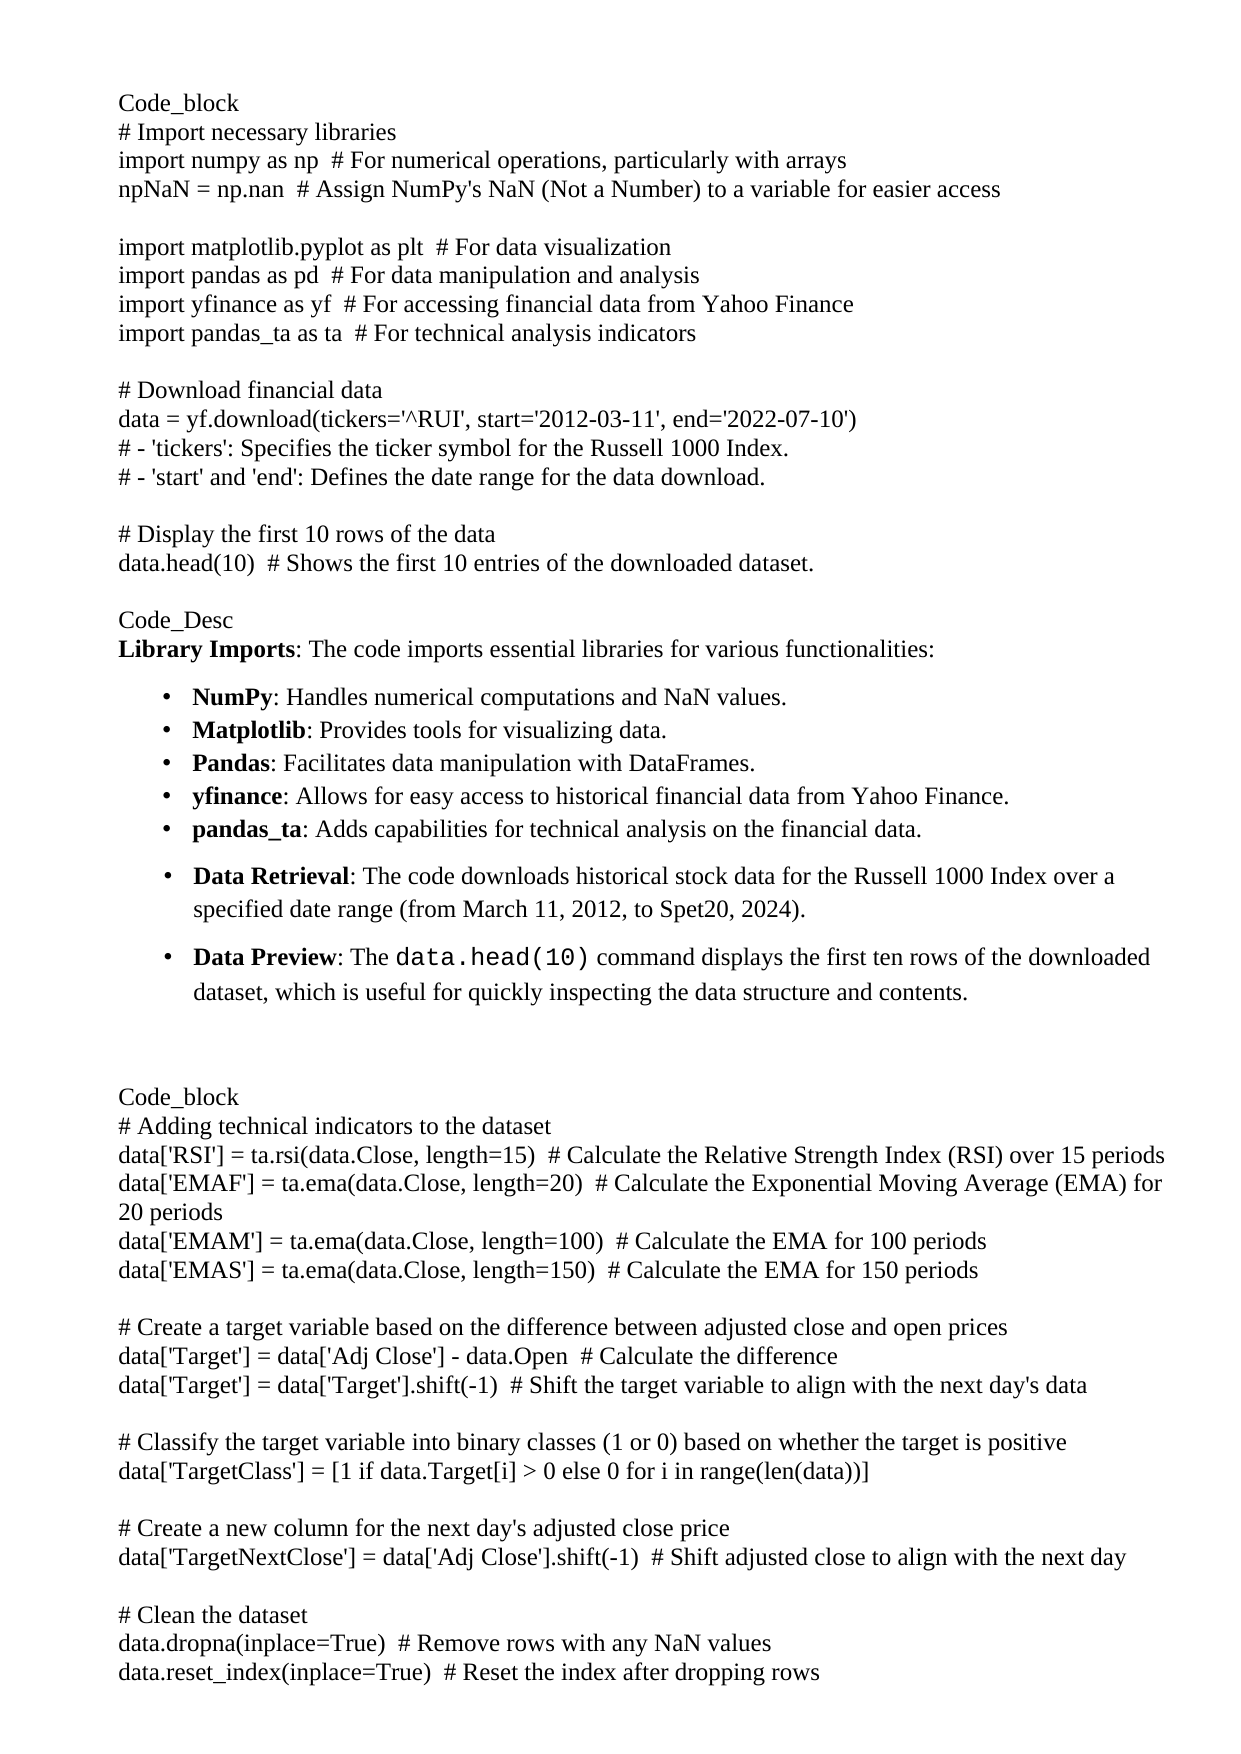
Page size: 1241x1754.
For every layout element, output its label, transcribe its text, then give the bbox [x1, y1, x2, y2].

text # - 'start' and 'end': Defines the date range for the data download. [118, 462, 1181, 490]
text npNaN = np.nan # Assign NumPy's NaN (Not a Number) to a variable for easier access [118, 174, 1181, 203]
text import matplotlib.pyplot as plt # For data visualization [118, 232, 1181, 260]
text data.reset_index(inplace=True) # Reset the index after dropping rows [118, 1657, 1181, 1686]
text data['TargetClass'] = [1 if data.Target[i] > 0 else 0 for i in range(len(data))] [118, 1456, 1181, 1485]
text # Display the first 10 rows of the data [118, 519, 1181, 548]
text data['EMAS'] = ta.ema(data.Close, length=150) # Calculate the EMA for 150 periods [118, 1255, 1181, 1283]
text # - 'tickers': Specifies the ticker symbol for the Russell 1000 Index. [118, 433, 1181, 462]
list NumPy: Handles numerical computations and NaN values. [162, 682, 1181, 710]
text Code_Desc [118, 605, 1181, 634]
text # Create a new column for the next day's adjusted close price [118, 1513, 1181, 1542]
list Matplotlib: Provides tools for visualizing data. [162, 715, 1181, 743]
text # Import necessary libraries [118, 117, 1181, 145]
text data['Target'] = data['Adj Close'] - data.Open # Calculate the difference [118, 1341, 1181, 1370]
text data['RSI'] = ta.rsi(data.Close, length=15) # Calculate the Relative Strength Index (RSI) over 15 periods [118, 1140, 1181, 1168]
text data['EMAM'] = ta.ema(data.Close, length=100) # Calculate the EMA for 100 periods [118, 1226, 1181, 1255]
list Pandas: Facilitates data manipulation with DataFrames. [162, 748, 1181, 776]
text data = yf.download(tickers='^RUI', start='2012-03-11', end='2022-07-10') [118, 404, 1181, 433]
text Code_block [118, 1082, 1181, 1111]
list yfinance: Allows for easy access to historical financial data from Yahoo Finance. [162, 781, 1181, 809]
text import yfinance as yf # For accessing financial data from Yahoo Finance [118, 289, 1181, 318]
text data['EMAF'] = ta.ema(data.Close, length=20) # Calculate the Exponential Moving Average (EMA) for 20 periods [118, 1168, 1181, 1226]
list Data Preview: The data.head(10) command displays the first ten rows of the downloaded dataset, which is useful for quickly inspecting the data structure and contents. [164, 942, 1181, 1006]
text import pandas as pd # For data manipulation and analysis [118, 260, 1181, 289]
text import numpy as np # For numerical operations, particularly with arrays [118, 145, 1181, 174]
text Code_block [118, 88, 1181, 117]
text # Clean the dataset [118, 1600, 1181, 1628]
text # Adding technical indicators to the dataset [118, 1111, 1181, 1140]
list Data Retrieval: The code downloads historical stock data for the Russell 1000 Index over a specified date range (from March 11, 2012, to Spet20, 2024). [164, 861, 1181, 923]
text # Classify the target variable into binary classes (1 or 0) based on whether the target is positive [118, 1427, 1181, 1456]
text # Download financial data [118, 375, 1181, 404]
text data['Target'] = data['Target'].shift(-1) # Shift the target variable to align with the next day's data [118, 1370, 1181, 1398]
text data.dropna(inplace=True) # Remove rows with any NaN values [118, 1628, 1181, 1657]
text # Create a target variable based on the difference between adjusted close and open prices [118, 1312, 1181, 1341]
list pandas_ta: Adds capabilities for technical analysis on the financial data. [162, 814, 1181, 842]
text data.head(10) # Shows the first 10 entries of the downloaded dataset. [118, 548, 1181, 577]
text data['TargetNextClose'] = data['Adj Close'].shift(-1) # Shift adjusted close to align with the next day [118, 1542, 1181, 1571]
text import pandas_ta as ta # For technical analysis indicators [118, 318, 1181, 347]
text Library Imports: The code imports essential libraries for various functionalities: [118, 634, 1181, 663]
